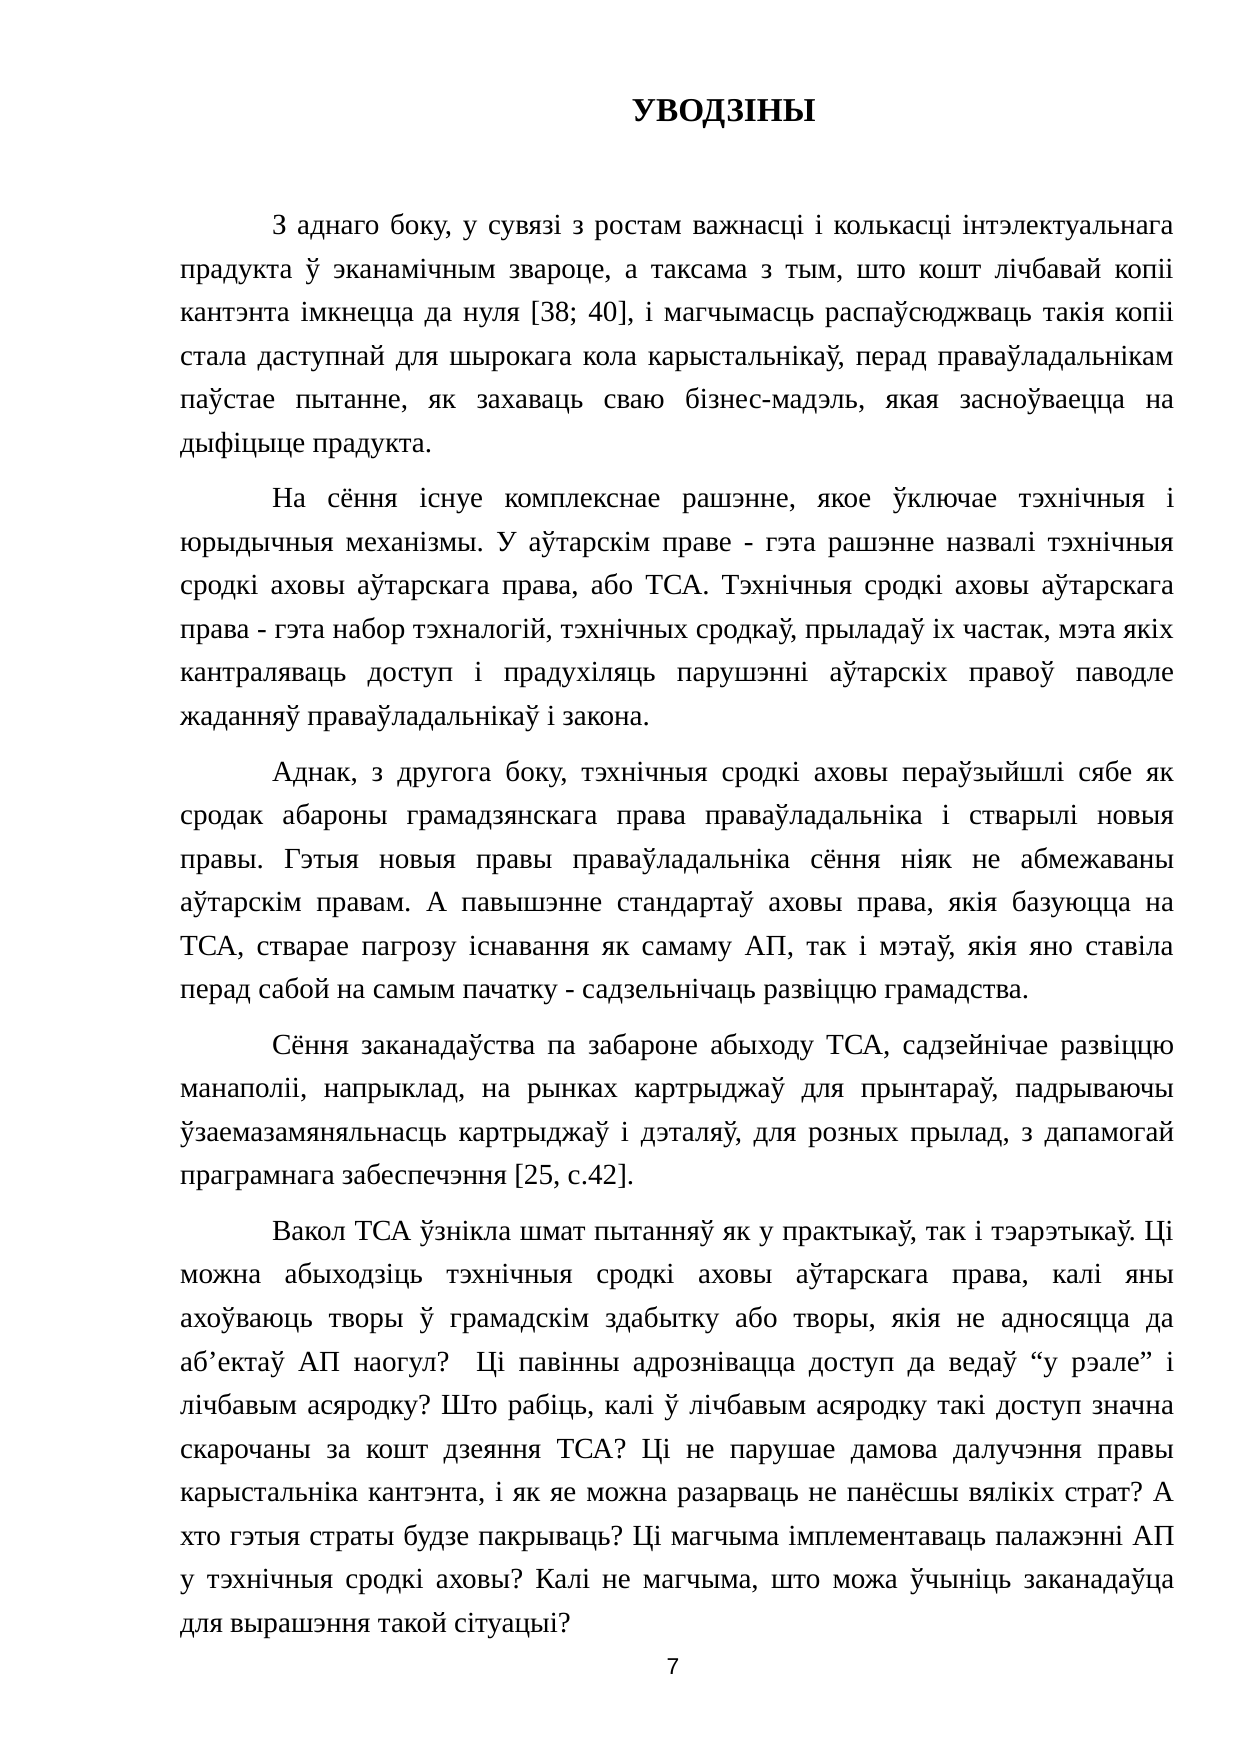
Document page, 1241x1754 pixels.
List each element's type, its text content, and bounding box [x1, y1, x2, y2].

text З аднаго боку, у сувязі з ростам важнасці і колькасці інтэлектуальнага прадукта ў эканамічным звароце, а таксама з тым, што кошт лічбавай копіі кантэнта імкнецца да нуля [38; 40], і магчымасць распаўсюджваць такія копіі стала даступнай для шырокага кола карыстальнікаў, перад праваўладальнікам паўстае пытанне, як захаваць сваю бізнес-мадэль, якая засноўваецца на дыфіцыце прадукта. [180, 207, 1175, 458]
subtitle УВОДЗIНЫ [180, 90, 1175, 128]
text На сёння існуе комплекснае рашэнне, якое ўключае тэхнічныя і юрыдычныя механізмы. У аўтарскім праве - гэта рашэнне назвалі тэхнічныя сродкі аховы аўтарскага права, або ТСА. Тэхнічныя сродкі аховы аўтарскага права - гэта набор тэхналогій, тэхнічных сродкаў, прыладаў іх частак, мэта якіх кантраляваць доступ і прадухіляць парушэнні аўтарскіх правоў паводле жаданняў праваўладальнікаў і закона. [180, 480, 1175, 732]
text Аднак, з другога боку, тэхнічныя сродкі аховы пераўзыйшлі сябе як сродак абароны грамадзянскага права праваўладальніка і стварылі новыя правы. Гэтыя новыя правы праваўладальніка сёння ніяк не абмежаваны аўтарскім правам. А павышэнне стандартаў аховы права, якія базуюцца на ТСА, стварае пагрозу існавання як самаму АП, так і мэтаў, якія яно ставіла перад сабой на самым пачатку - садзельнічаць развіццю грамадства. [180, 754, 1175, 1005]
text Сёння заканадаўства па забароне абыходу ТСА, садзейнічае развіццю манаполіі, напрыклад, на рынках картрыджаў для прынтараў, падрываючы ўзаемазамяняльнасць картрыджаў і дэталяў, для розных прылад, з дапамогай праграмнага забеспечэння [25, с.42]. [180, 1027, 1175, 1191]
text Вакол ТСА ўзнікла шмат пытанняў як у практыкаў, так і тэарэтыкаў. Ці можна абыходзіць тэхнічныя сродкі аховы аўтарскага права, калі яны ахоўваюць творы ў грамадскім здабытку або творы, якія не адносяцца да аб’ектаў АП наогул? Ці павінны адрознівацца доступ да ведаў “у рэале” і лічбавым асяродку? Што рабіць, калі ў лічбавым асяродку такі доступ значна скарочаны за кошт дзеяння ТСА? Ці не парушае дамова далучэння правы карыстальніка кантэнта, і як яе можна разарваць не панёсшы вялікіх страт? А хто гэтыя страты будзе пакрываць? Ці магчыма імплементаваць палажэнні АП у тэхнічныя сродкі аховы? Калі не магчыма, што можа ўчыніць заканадаўца для вырашэння такой сітуацыі? [180, 1213, 1175, 1638]
